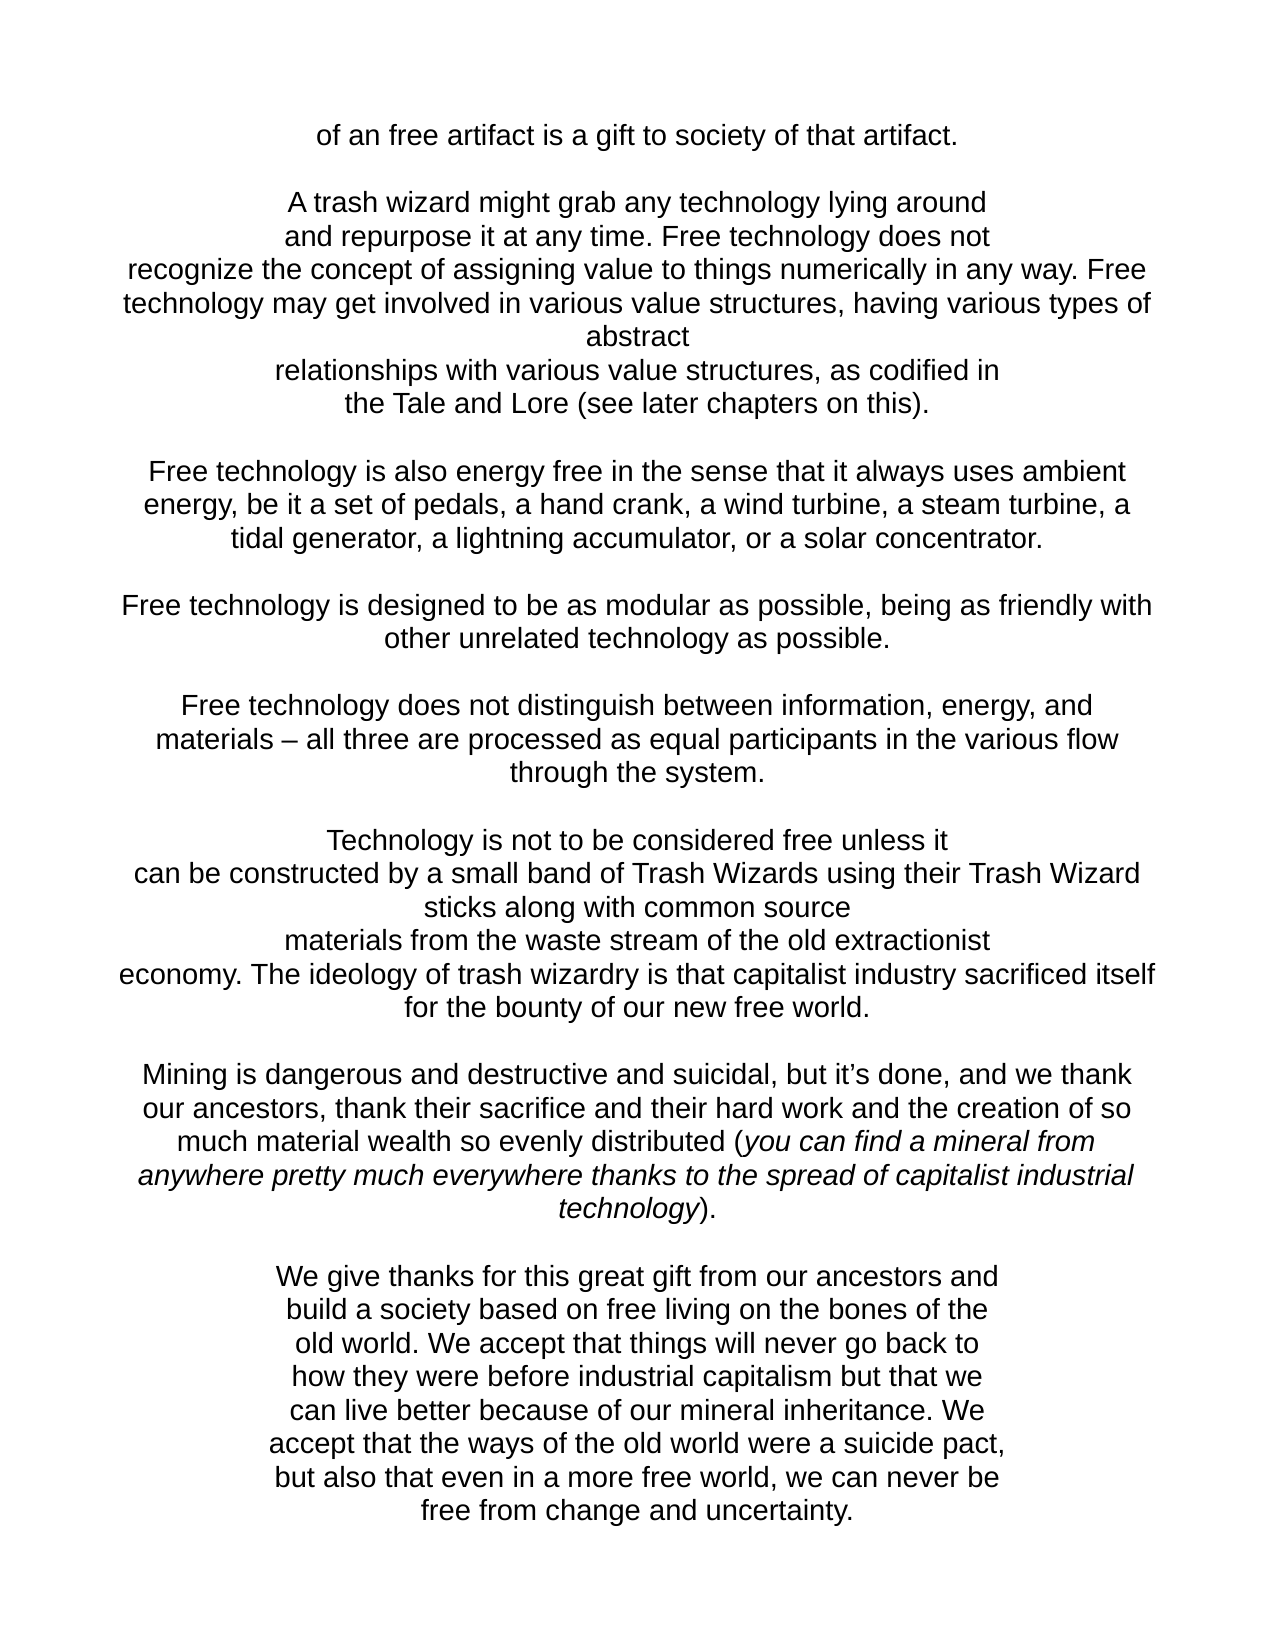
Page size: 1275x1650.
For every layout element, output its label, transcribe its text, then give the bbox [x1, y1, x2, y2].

text materials from the waste stream of the old extractionist [118, 923, 1157, 957]
text economy. The ideology of trash wizardry is that capitalist industry sacrificed itself for the bounty of our new free world. [118, 957, 1157, 1024]
text Free technology is designed to be as modular as possible, being as friendly with other unrelated technology as possible. [118, 588, 1157, 655]
text Technology is not to be considered free unless it [118, 822, 1157, 856]
text old world. We accept that things will never go back to [118, 1326, 1157, 1359]
text can live better because of our mineral inheritance. We [118, 1393, 1157, 1426]
text relationships with various value structures, as codified in [118, 353, 1157, 386]
text Free technology does not distinguish between information, energy, and materials – all three are processed as equal participants in the various flow through the system. [118, 688, 1157, 789]
text and repurpose it at any time. Free technology does not [118, 219, 1157, 252]
text the Tale and Lore (see later chapters on this). [118, 386, 1157, 420]
text can be constructed by a small band of Trash Wizards using their Trash Wizard sticks along with common source [118, 856, 1157, 923]
text build a society based on free living on the bones of the [118, 1292, 1157, 1326]
text recognize the concept of assigning value to things numerically in any way. Free technology may get involved in various value structures, having various types of abstract [118, 252, 1157, 353]
text Free technology is also energy free in the sense that it always uses ambient energy, be it a set of pedals, a hand crank, a wind turbine, a steam turbine, a tidal generator, a lightning accumulator, or a solar concentrator. [118, 453, 1157, 554]
text Mining is dangerous and destructive and suicidal, but it’s done, and we thank our ancestors, thank their sacrifice and their hard work and the creation of so much material wealth so evenly distributed (you can find a mineral from anywhere pretty much everywhere thanks to the spread of capitalist industrial technology). [118, 1057, 1157, 1225]
text but also that even in a more free world, we can never be [118, 1460, 1157, 1493]
text We give thanks for this great gift from our ancestors and [118, 1258, 1157, 1292]
text free from change and uncertainty. [118, 1493, 1157, 1527]
text how they were before industrial capitalism but that we [118, 1359, 1157, 1393]
text A trash wizard might grab any technology lying around [118, 185, 1157, 219]
text of an free artifact is a gift to society of that artifact. [118, 118, 1157, 152]
text accept that the ways of the old world were a suicide pact, [118, 1426, 1157, 1460]
